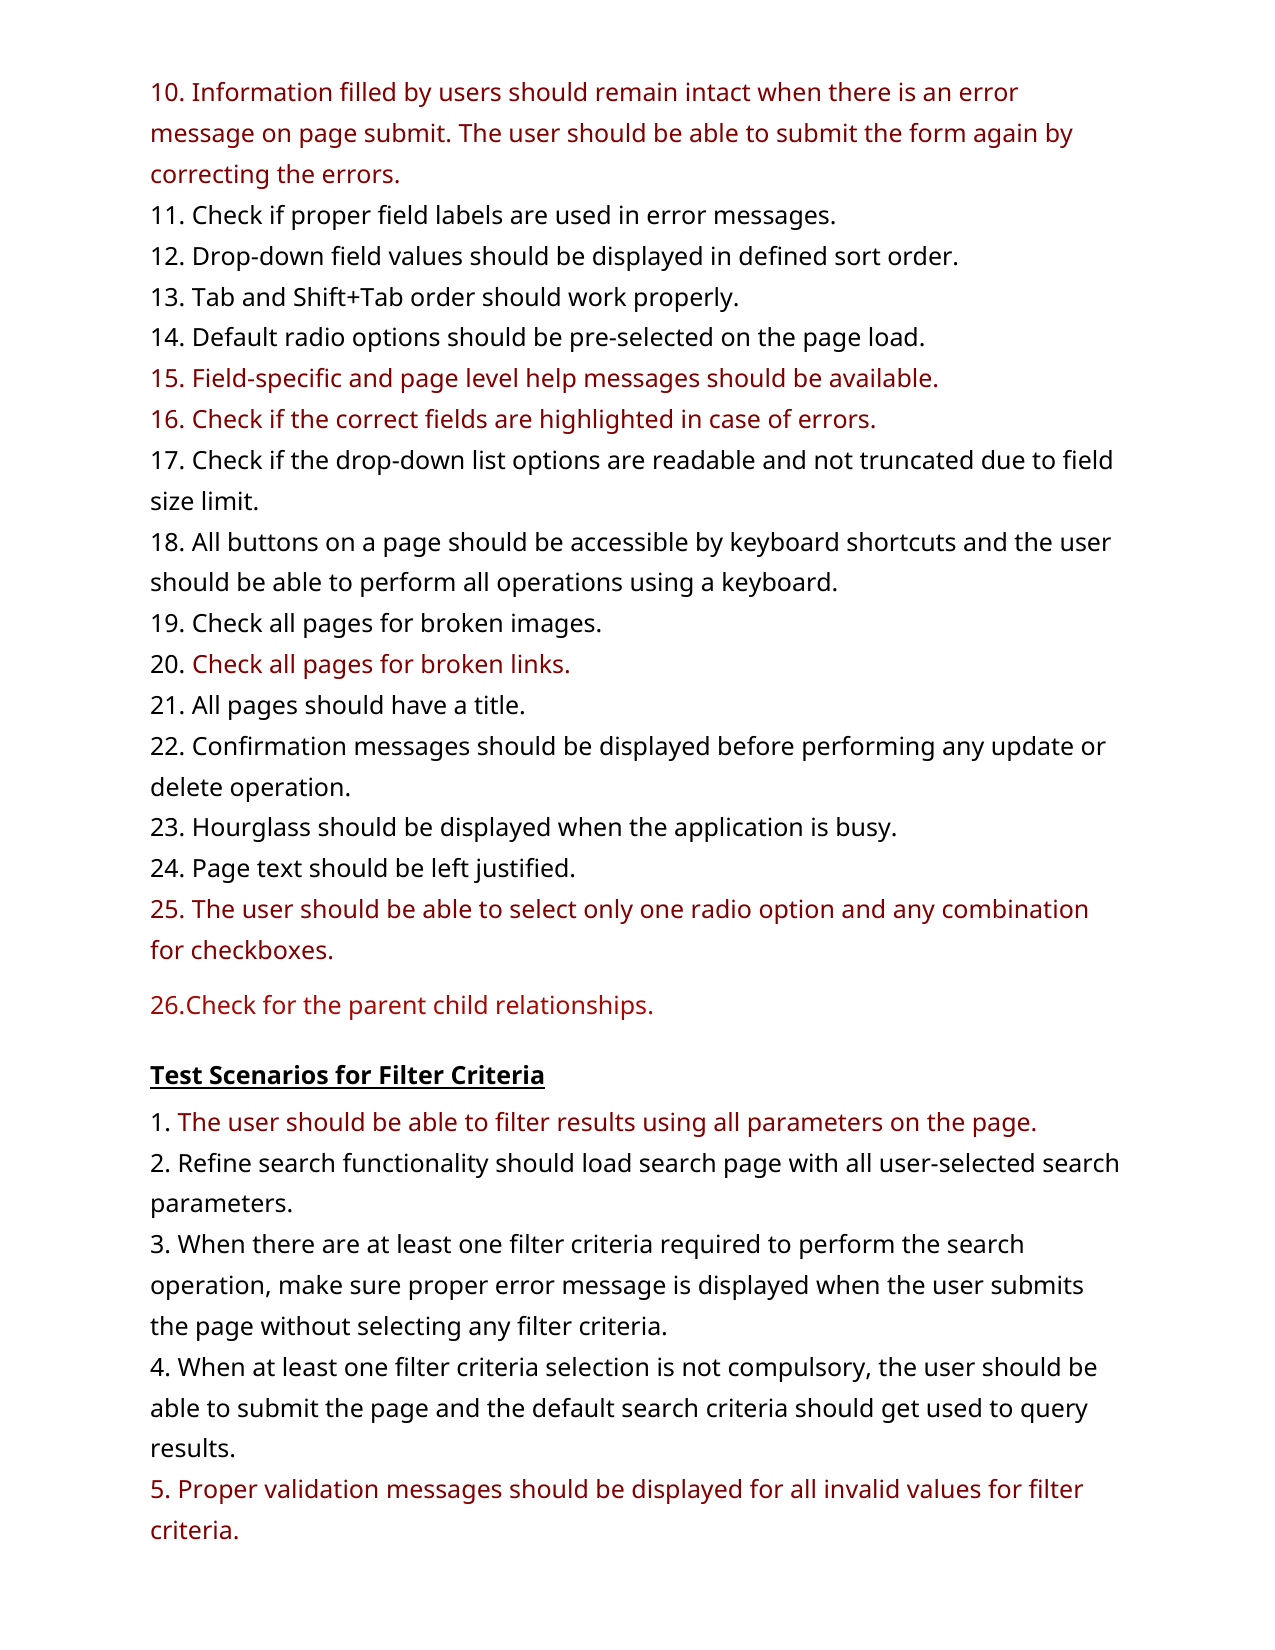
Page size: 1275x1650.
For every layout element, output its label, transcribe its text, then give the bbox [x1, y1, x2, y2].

text 26.Check for the parent child relationships. [150, 988, 1125, 1022]
text 1. The user should be able to filter results using all parameters on the page. 2. Refine search functionality should load search page with all user-selected search parameters. 3. When there are at least one filter criteria required to perform the search operation, make sure proper error message is displayed when the user submits the page without selecting any filter criteria. 4. When at least one filter criteria selection is not compulsory, the user should be able to submit the page and the default search criteria should get used to query results. 5. Proper validation messages should be displayed for all invalid values for filter criteria. [150, 1104, 1125, 1547]
text 10. Information filled by users should remain intact when there is an error message on page submit. The user should be able to submit the form again by correcting the errors. 11. Check if proper field labels are used in error messages. 12. Drop-down field values should be displayed in defined sort order. 13. Tab and Shift+Tab order should work properly. 14. Default radio options should be pre-selected on the page load. 15. Field-specific and page level help messages should be available. 16. Check if the correct fields are highlighted in case of errors. 17. Check if the drop-down list options are readable and not truncated due to field size limit. 18. All buttons on a page should be accessible by keyboard shortcuts and the user should be able to perform all operations using a keyboard. 19. Check all pages for broken images. 20. Check all pages for broken links. 21. All pages should have a title. 22. Confirmation messages should be displayed before performing any update or delete operation. 23. Hourglass should be displayed when the application is busy. 24. Page text should be left justified. 25. The user should be able to select only one radio option and any combination for checkboxes. [150, 75, 1125, 967]
text Test Scenarios for Filter Criteria [150, 1058, 1125, 1092]
